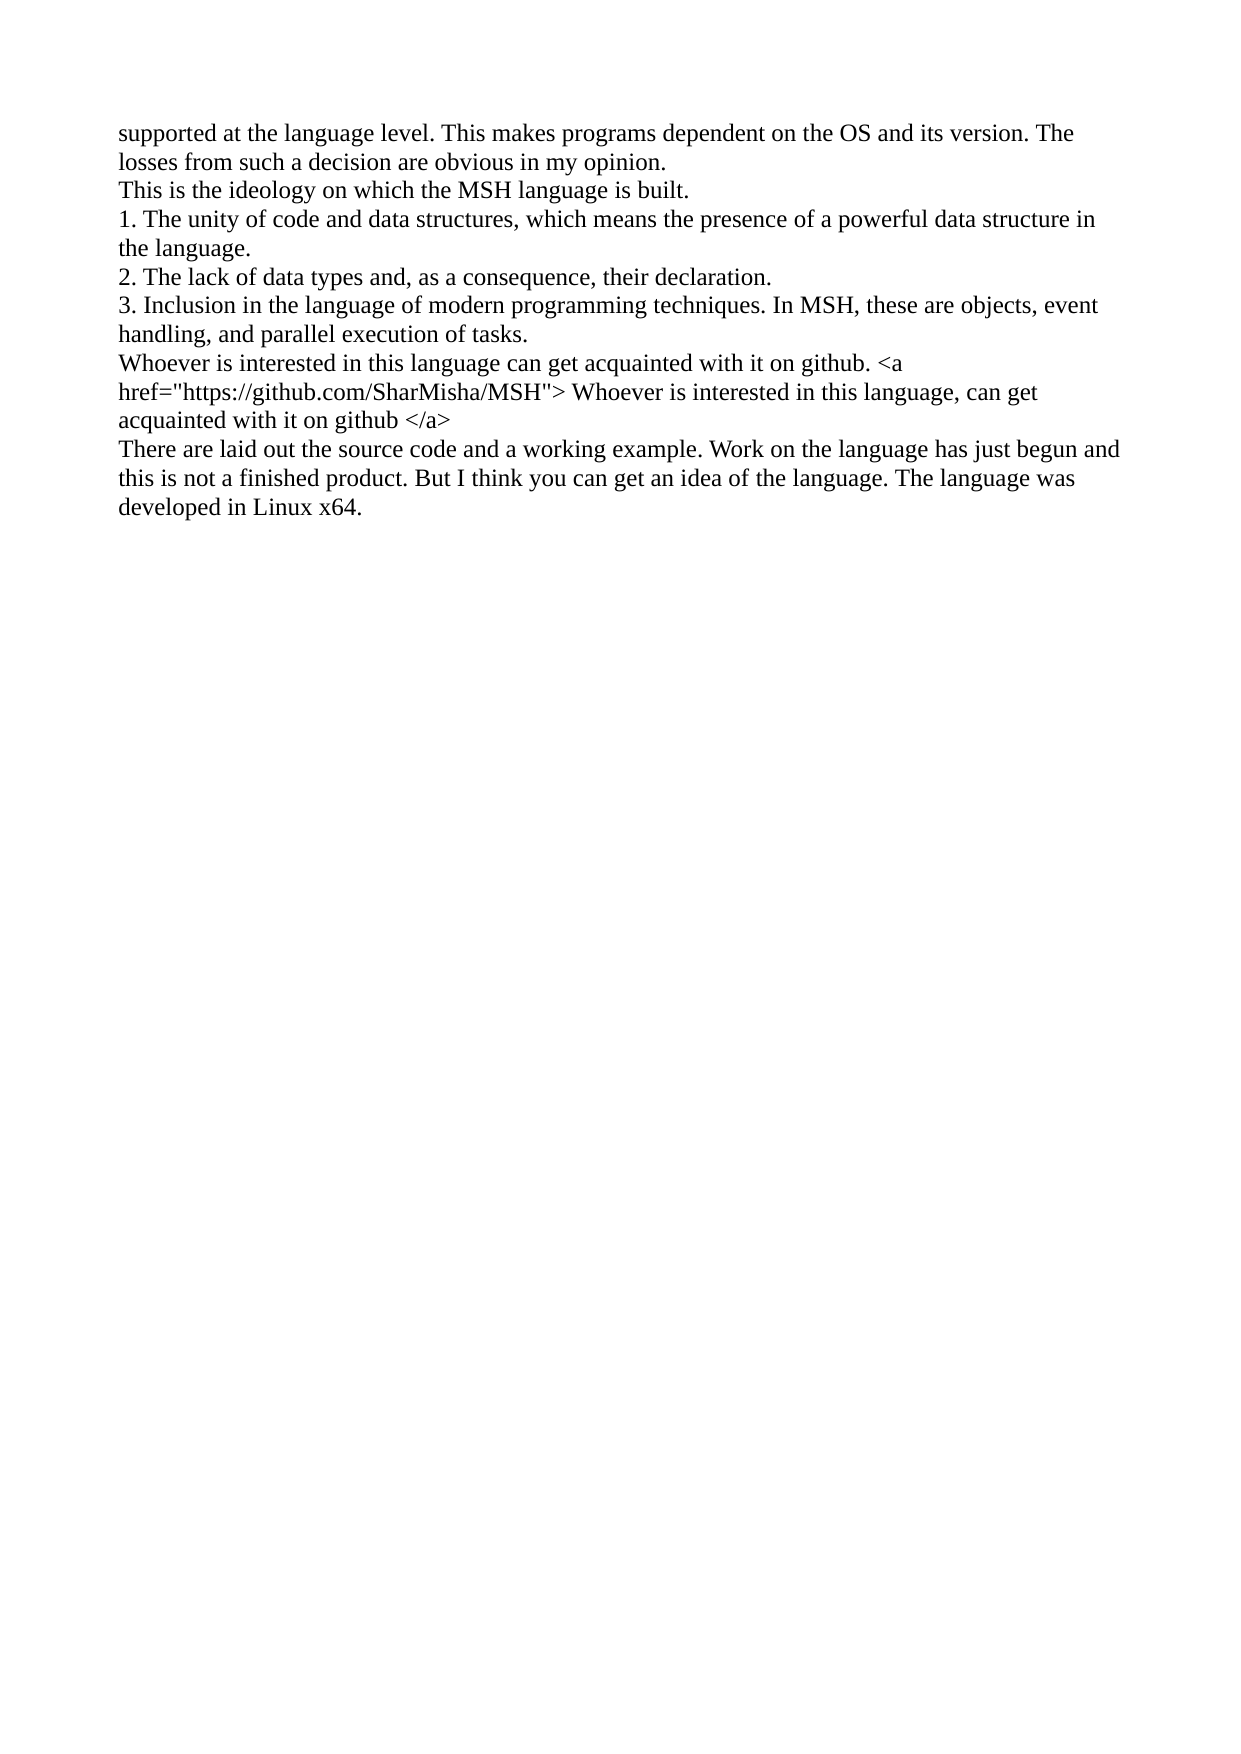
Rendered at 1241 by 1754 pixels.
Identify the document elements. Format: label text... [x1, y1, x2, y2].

text There are laid out the source code and a working example. Work on the language has just begun and this is not a finished product. But I think you can get an idea of ​​the language. The language was developed in Linux x64. [118, 434, 1122, 521]
text 3. Inclusion in the language of modern programming techniques. In MSH, these are objects, event handling, and parallel execution of tasks. [118, 291, 1122, 348]
text 1. The unity of code and data structures, which means the presence of a powerful data structure in the language. [118, 204, 1122, 262]
text This is the ideology on which the MSH language is built. [118, 176, 1122, 204]
text 2. The lack of data types and, as a consequence, their declaration. [118, 262, 1122, 291]
text Whoever is interested in this language can get acquainted with it on github. <a href="https://github.com/SharMisha/MSH"> Whoever is interested in this language, can get acquainted with it on github </a> [118, 348, 1122, 434]
text supported at the language level. This makes programs dependent on the OS and its version. The losses from such a decision are obvious in my opinion. [118, 118, 1122, 176]
